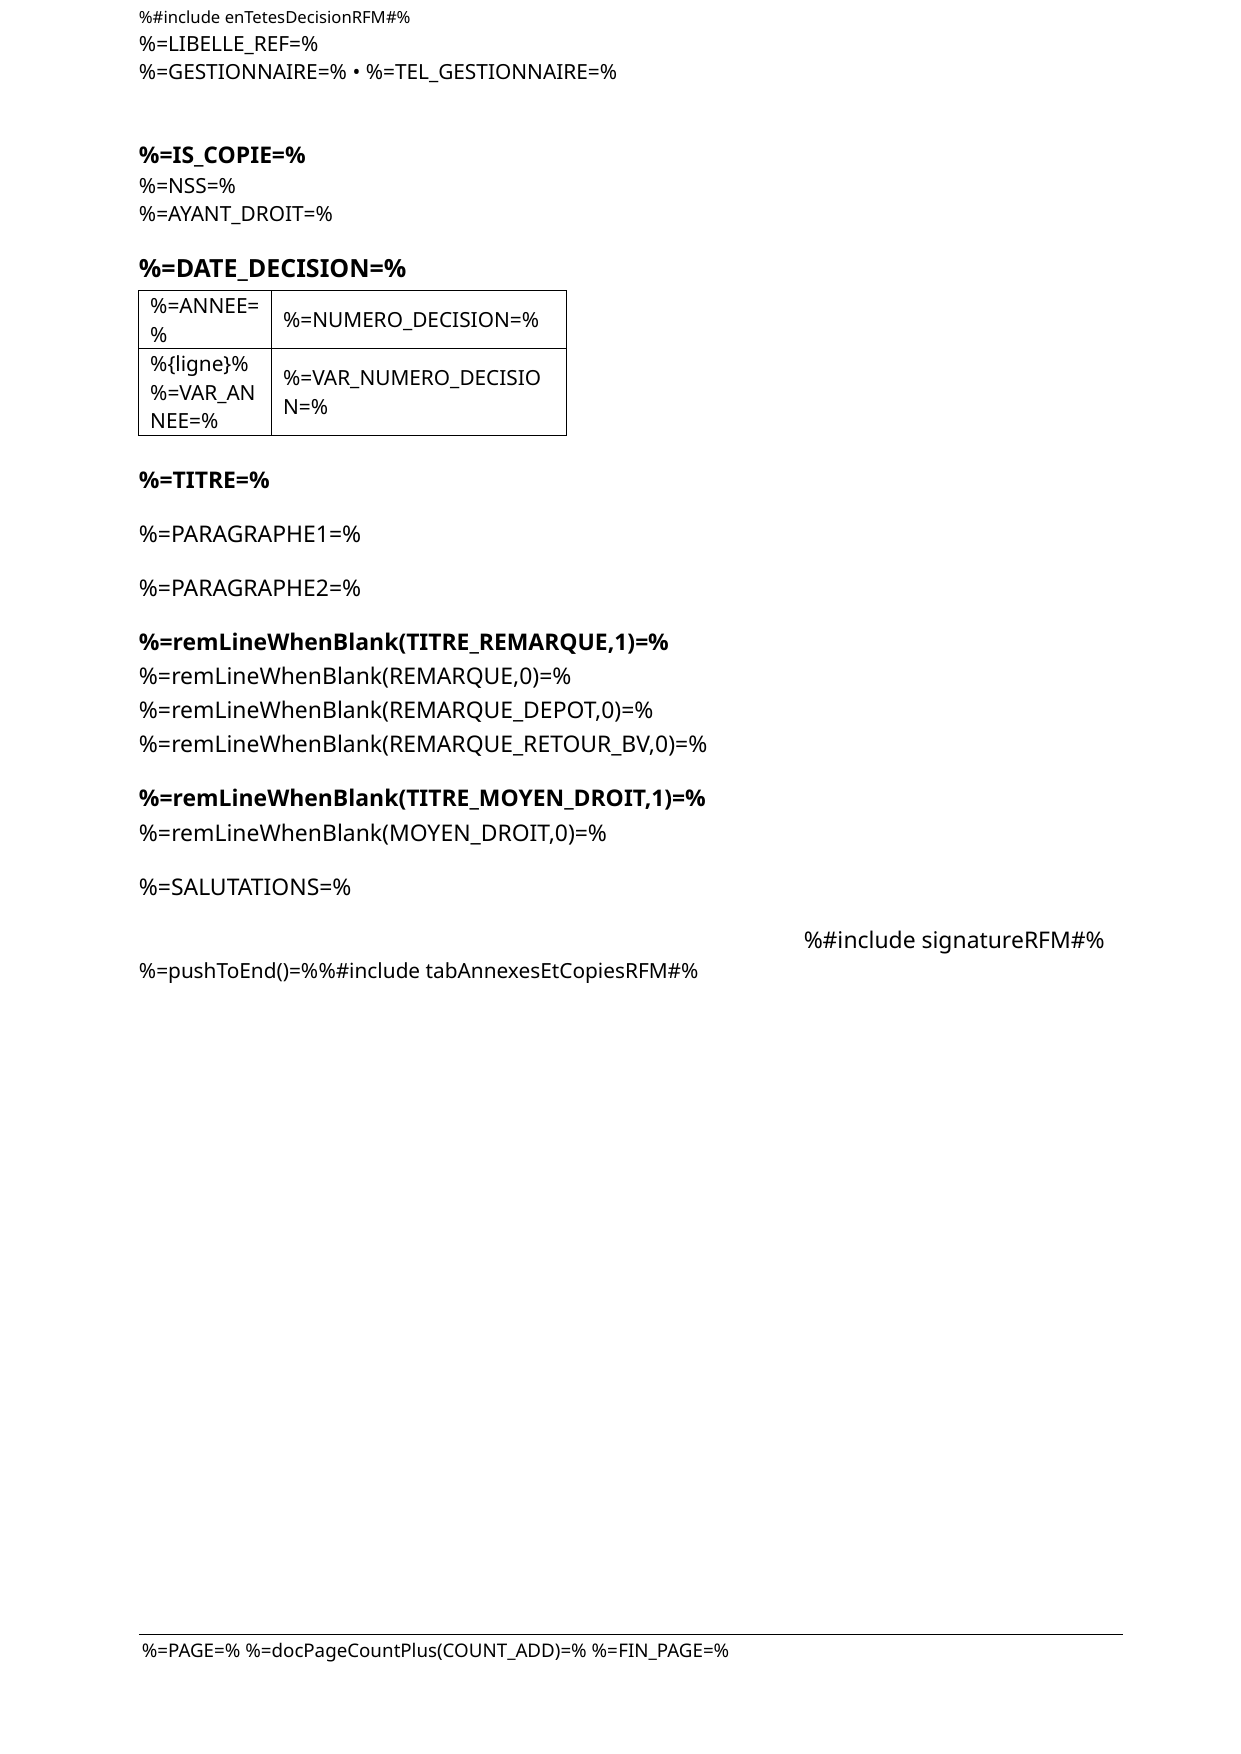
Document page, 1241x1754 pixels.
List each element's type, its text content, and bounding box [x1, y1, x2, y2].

text %=PARAGRAPHE2=% [139, 572, 1123, 603]
text %=remLineWhenBlank(TITRE_MOYEN_DROIT,1)=% [139, 782, 1123, 814]
text %#include enTetesDecisionRFM#% [139, 6, 1123, 29]
table_header %=ANNEE=% [139, 291, 271, 348]
text %=remLineWhenBlank(TITRE_REMARQUE,1)=% [139, 626, 1123, 657]
text %=remLineWhenBlank(REMARQUE,0)=% [139, 660, 1123, 691]
text %=DATE_DECISION=% [139, 250, 1123, 284]
text %=pushToEnd()=%%#include tabAnnexesEtCopiesRFM#% [139, 956, 1123, 984]
text %#include signatureRFM#% [139, 924, 1123, 956]
table_cell %=VAR_NUMERO_DECISION=% [272, 349, 566, 434]
table_cell %{ligne}%%=VAR_ANNEE=% [139, 349, 271, 434]
text %=remLineWhenBlank(REMARQUE_DEPOT,0)=% [139, 694, 1123, 726]
text %=PARAGRAPHE1=% [139, 518, 1123, 549]
text %=AYANT_DROIT=% [139, 199, 1123, 228]
text %=IS_COPIE=% [139, 137, 1123, 171]
text %=LIBELLE_REF=% [139, 29, 1123, 57]
text %=NSS=% [139, 171, 1123, 199]
text %=GESTIONNAIRE=% • %=TEL_GESTIONNAIRE=% [139, 57, 1123, 86]
text %=remLineWhenBlank(REMARQUE_RETOUR_BV,0)=% [139, 728, 1123, 760]
text %=TITRE=% [139, 464, 1123, 495]
text %=SALUTATIONS=% [139, 871, 1123, 902]
text %=remLineWhenBlank(MOYEN_DROIT,0)=% [139, 817, 1123, 848]
table_header %=NUMERO_DECISION=% [272, 291, 566, 348]
